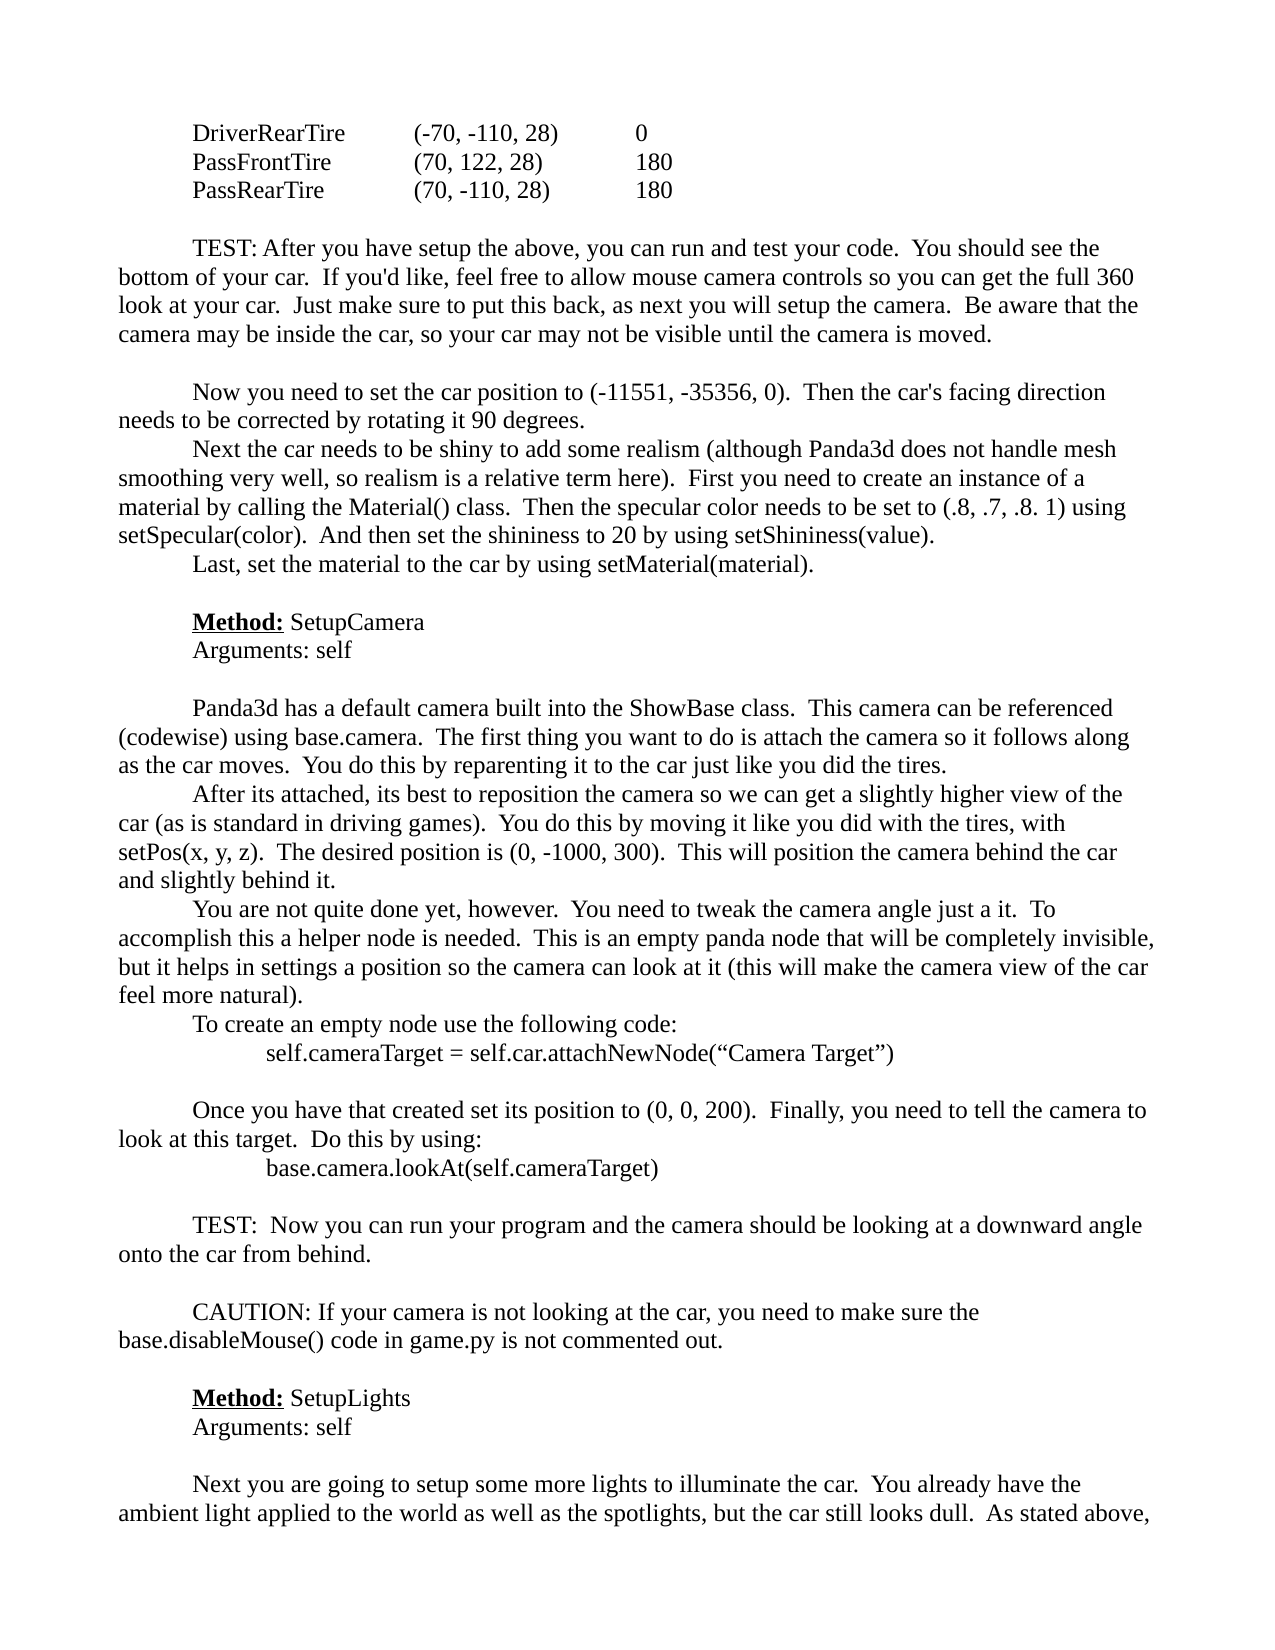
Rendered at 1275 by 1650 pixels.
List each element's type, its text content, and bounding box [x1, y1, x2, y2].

text PassFrontTire (70, 122, 28) 180 [118, 147, 1157, 176]
text CAUTION: If your camera is not looking at the car, you need to make sure the base.disableMouse() code in game.py is not commented out. [118, 1297, 1157, 1354]
text Arguments: self [118, 636, 1157, 664]
text TEST: After you have setup the above, you can run and test your code. You should see the bottom of your car. If you'd like, feel free to allow mouse camera controls so you can get the full 360 look at your car. Just make sure to put this back, as next you will setup the camera. Be aware that the camera may be inside the car, so your car may not be visible until the camera is moved. [118, 233, 1157, 348]
text Next you are going to setup some more lights to illuminate the car. You already have the ambient light applied to the world as well as the spotlights, but the car still looks dull. As stated above, [118, 1469, 1157, 1527]
text Panda3d has a default camera built into the ShowBase class. This camera can be referenced (codewise) using base.camera. The first thing you want to do is attach the camera so it follows along as the car moves. You do this by reparenting it to the car just like you did the tires. [118, 693, 1157, 779]
text PassRearTire (70, -110, 28) 180 [118, 176, 1157, 204]
text TEST: Now you can run your program and the camera should be looking at a downward angle onto the car from behind. [118, 1211, 1157, 1268]
text Next the car needs to be shiny to add some realism (although Panda3d does not handle mesh smoothing very well, so realism is a relative term here). First you need to create an instance of a material by calling the Material() class. Then the specular color needs to be set to (.8, .7, .8. 1) using setSpecular(color). And then set the shininess to 20 by using setShininess(value). [118, 434, 1157, 549]
text After its attached, its best to reposition the camera so we can get a slightly higher view of the car (as is standard in driving games). You do this by moving it like you did with the tires, with setPos(x, y, z). The desired position is (0, -1000, 300). This will position the camera behind the car and slightly behind it. [118, 779, 1157, 894]
text Last, set the material to the car by using setMaterial(material). [118, 549, 1157, 578]
text Method: SetupLights [118, 1383, 1157, 1412]
text DriverRearTire (-70, -110, 28) 0 [118, 118, 1157, 147]
text To create an empty node use the following code: [118, 1009, 1157, 1038]
text Now you need to set the car position to (-11551, -35356, 0). Then the car's facing direction needs to be corrected by rotating it 90 degrees. [118, 377, 1157, 434]
text Arguments: self [118, 1412, 1157, 1441]
text Method: SetupCamera [118, 607, 1157, 636]
text base.camera.lookAt(self.cameraTarget) [118, 1153, 1157, 1182]
text self.cameraTarget = self.car.attachNewNode(“Camera Target”) [118, 1038, 1157, 1067]
text Once you have that created set its position to (0, 0, 200). Finally, you need to tell the camera to look at this target. Do this by using: [118, 1096, 1157, 1153]
text You are not quite done yet, however. You need to tweak the camera angle just a it. To accomplish this a helper node is needed. This is an empty panda node that will be completely invisible, but it helps in settings a position so the camera can look at it (this will make the camera view of the car feel more natural). [118, 894, 1157, 1009]
